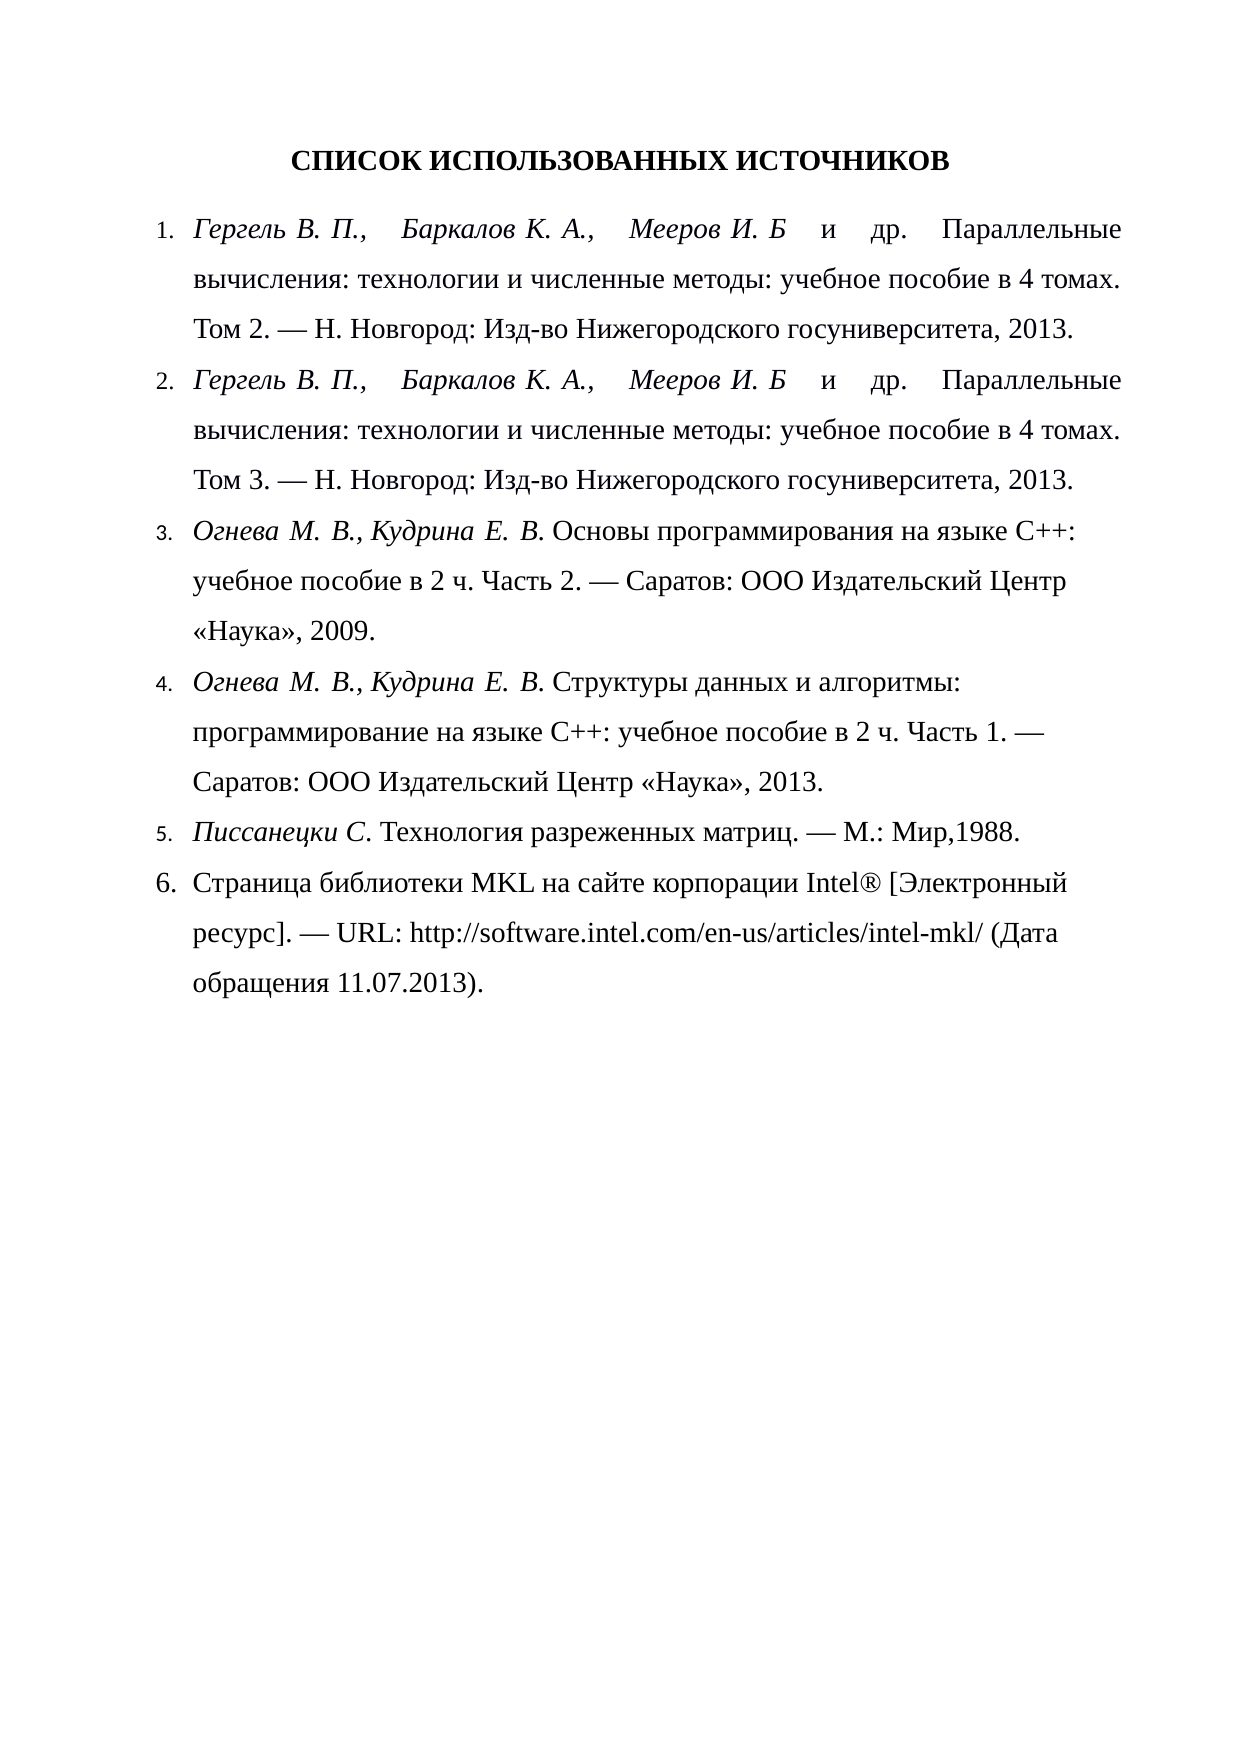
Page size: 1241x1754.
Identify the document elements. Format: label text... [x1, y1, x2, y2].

list Писсанецки С. Технология разреженных матриц. — М.: Мир,1988. [155, 814, 1122, 848]
list Гергель В. П., Баркалов К. А., Мееров И. Б и др. Параллельные вычисления: технологии и численные методы: учебное пособие в 4 томах. Том 3. — Н. Новгород: Изд-во Нижегородского госуниверситета, 2013. [156, 362, 1122, 496]
list Гергель В. П., Баркалов К. А., Мееров И. Б и др. Параллельные вычисления: технологии и численные методы: учебное пособие в 4 томах. Том 2. — Н. Новгород: Изд-во Нижегородского госуниверситета, 2013. [156, 211, 1122, 345]
list Огнева М. В., Кудрина Е. В. Основы программирования на языке C++: учебное пособие в 2 ч. Часть 2. — Саратов: ООО Издательский Центр «Наука», 2009. [155, 513, 1122, 647]
list Огнева М. В., Кудрина Е. В. Структуры данных и алгоритмы: программирование на языке C++: учебное пособие в 2 ч. Часть 1. — Саратов: ООО Издательский Центр «Наука», 2013. [155, 664, 1122, 798]
list Страница библиотеки MKL на сайте корпорации Intel® [Электронный ресурс]. — URL: http://software.intel.com/en-us/articles/intel-mkl/ (Дата обращения 11.07.2013). [155, 865, 1122, 999]
subtitle Список использованных источников [118, 143, 1122, 177]
